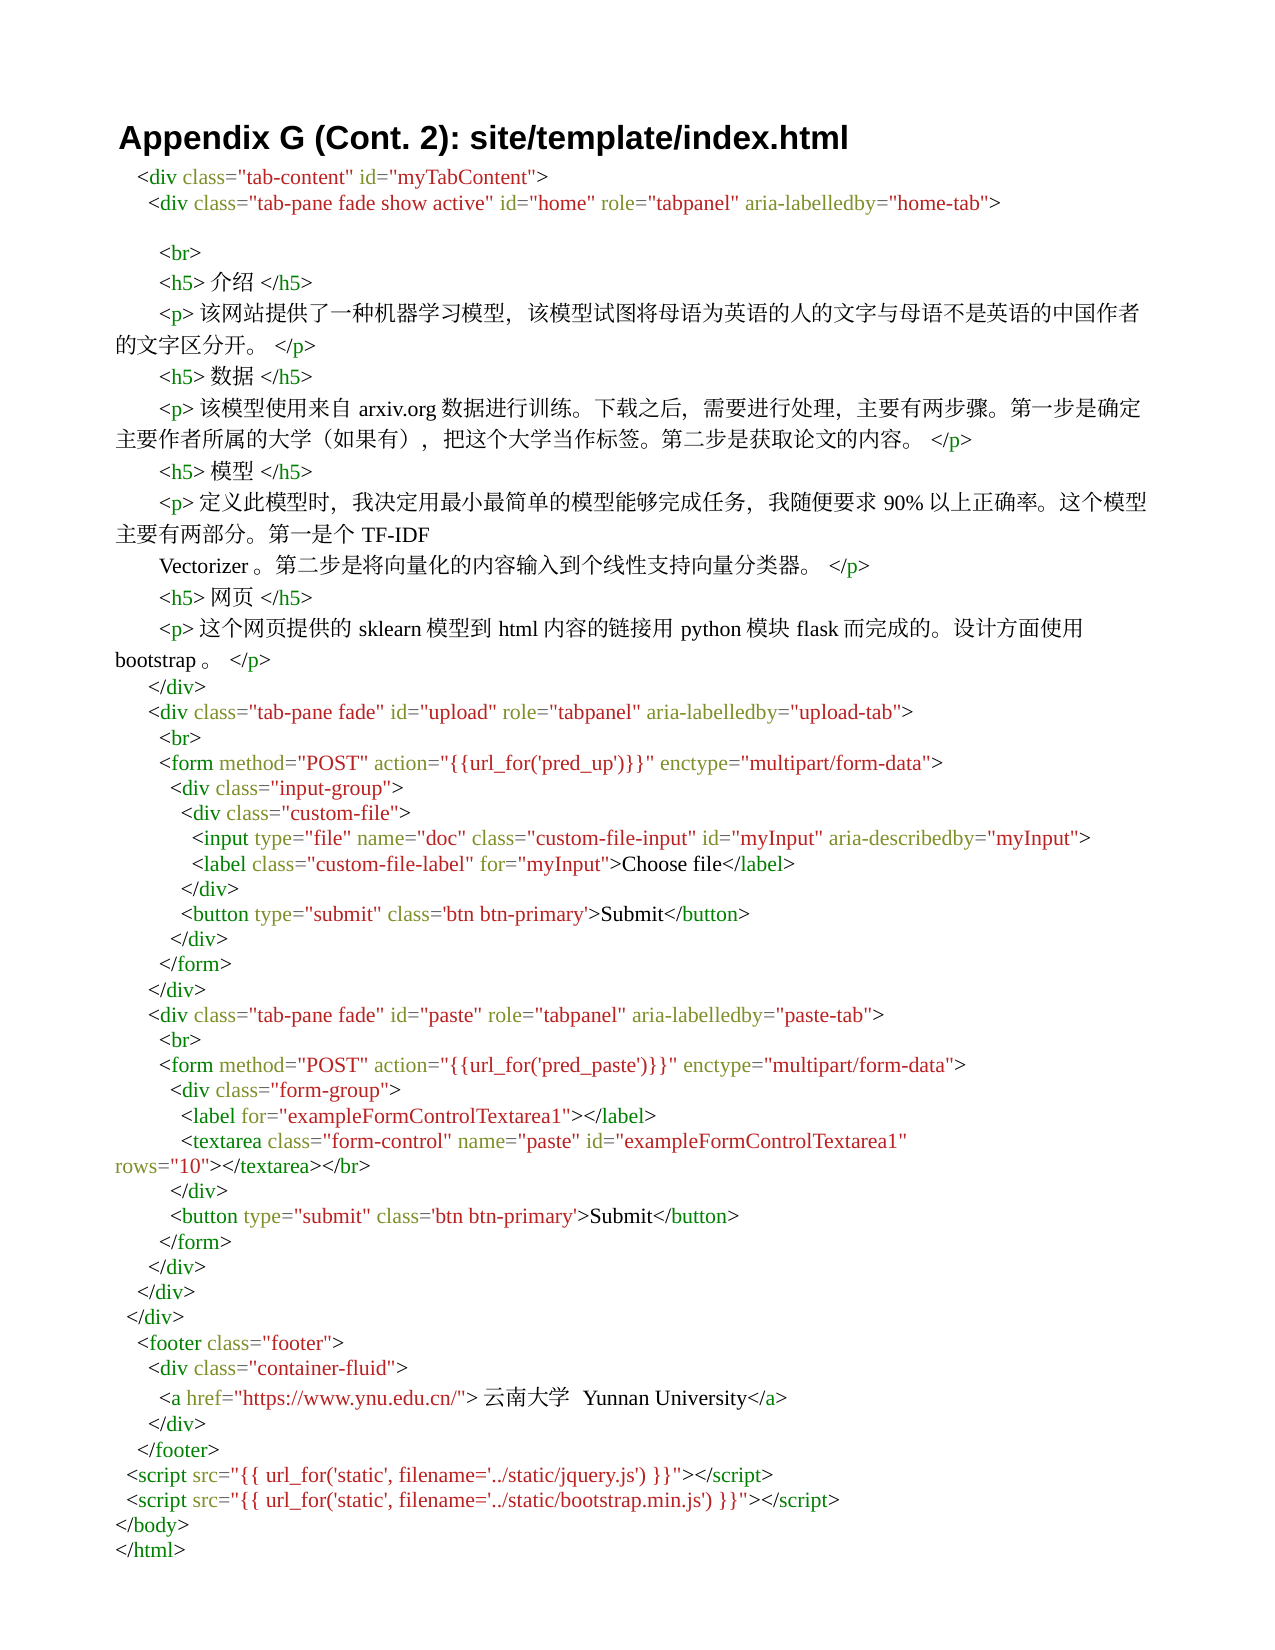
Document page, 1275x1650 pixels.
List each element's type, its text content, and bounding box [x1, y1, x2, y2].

text Appendix G (Cont. 2): site/template/index.html [118, 118, 1157, 157]
